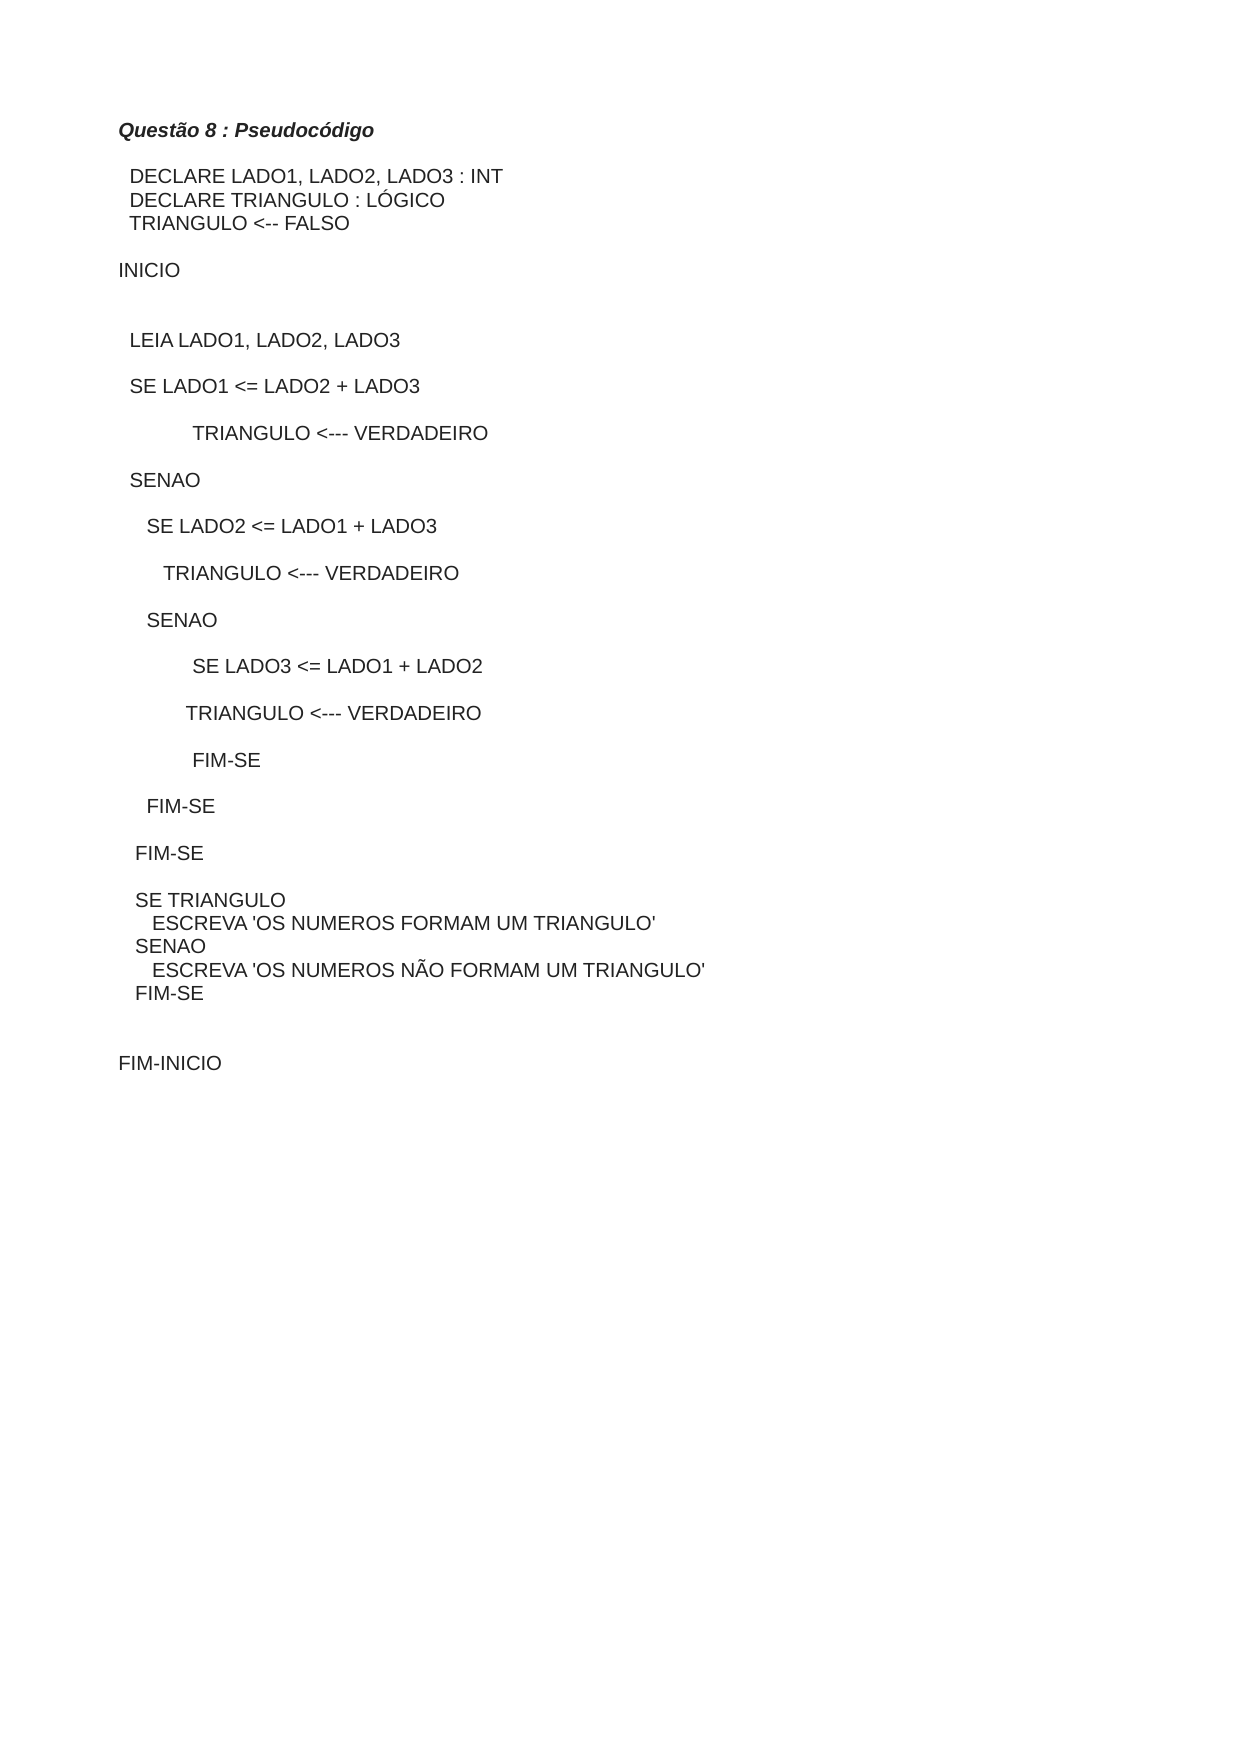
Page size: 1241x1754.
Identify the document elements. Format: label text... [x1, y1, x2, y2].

text FIM-SE [118, 795, 1122, 818]
text SENAO [118, 468, 1122, 491]
text DECLARE TRIANGULO : LÓGICO [118, 188, 1122, 211]
text INICIO [118, 258, 1122, 281]
text SENAO [118, 608, 1122, 631]
text TRIANGULO <--- VERDADEIRO [118, 701, 1122, 725]
text FIM-SE [118, 981, 1122, 1005]
text DECLARE LADO1, LADO2, LADO3 : INT [118, 165, 1122, 188]
text FIM-SE [118, 748, 1122, 771]
text TRIANGULO <-- FALSO [118, 211, 1122, 235]
text LEIA LADO1, LADO2, LADO3 [118, 328, 1122, 351]
text FIM-SE [118, 841, 1122, 865]
text TRIANGULO <--- VERDADEIRO [118, 421, 1122, 445]
text ESCREVA 'OS NUMEROS FORMAM UM TRIANGULO' [118, 911, 1122, 935]
text Questão 8 : Pseudocódigo [118, 118, 1122, 141]
text SE LADO3 <= LADO1 + LADO2 [118, 655, 1122, 678]
text ESCREVA 'OS NUMEROS NÃO FORMAM UM TRIANGULO' [118, 958, 1122, 981]
text SE LADO1 <= LADO2 + LADO3 [118, 375, 1122, 398]
text FIM-INICIO [118, 1051, 1122, 1075]
text SE LADO2 <= LADO1 + LADO3 [118, 515, 1122, 538]
text SE TRIANGULO [118, 888, 1122, 911]
text TRIANGULO <--- VERDADEIRO [118, 561, 1122, 585]
text SENAO [118, 935, 1122, 958]
